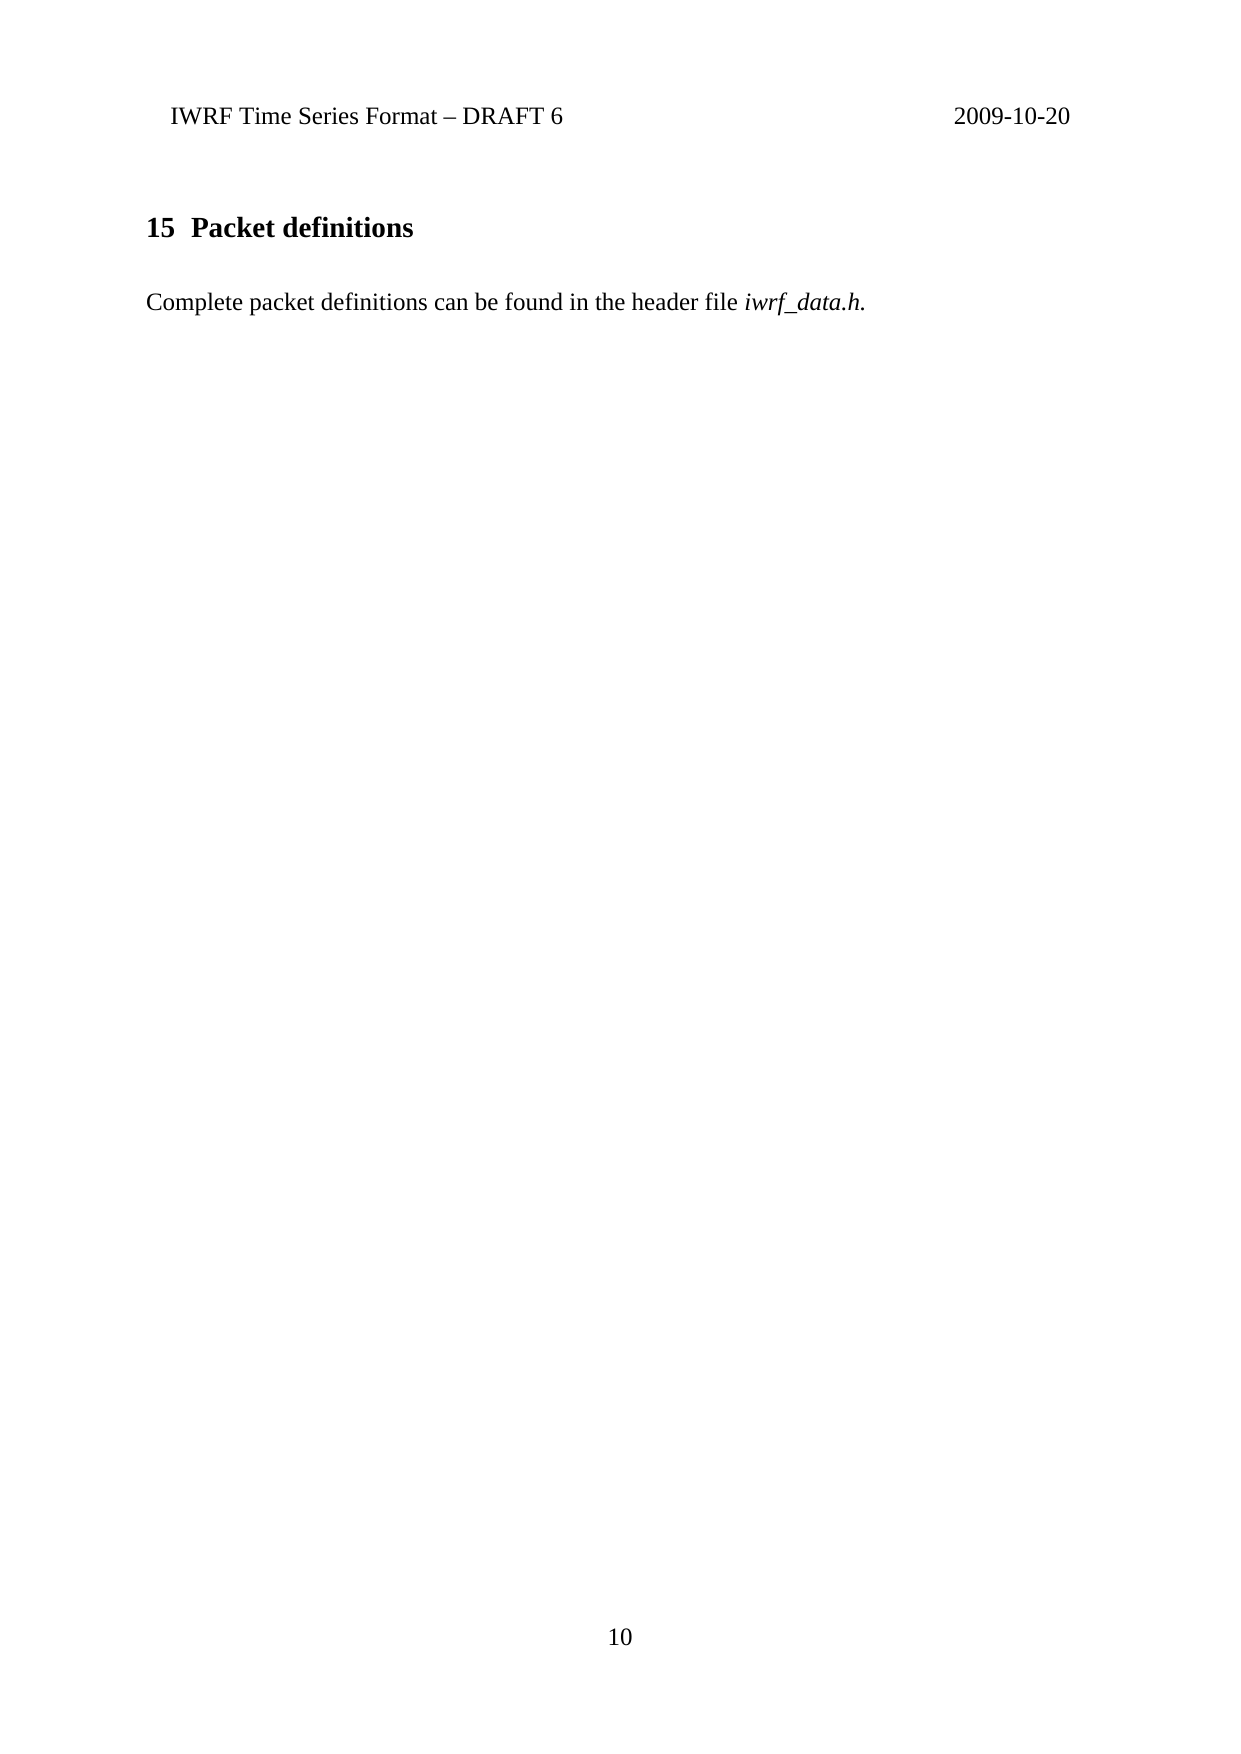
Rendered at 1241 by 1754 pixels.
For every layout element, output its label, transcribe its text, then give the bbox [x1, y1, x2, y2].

subtitle Packet definitions [146, 202, 1094, 239]
text Complete packet definitions can be found in the header file iwrf_data.h. [146, 277, 1094, 314]
